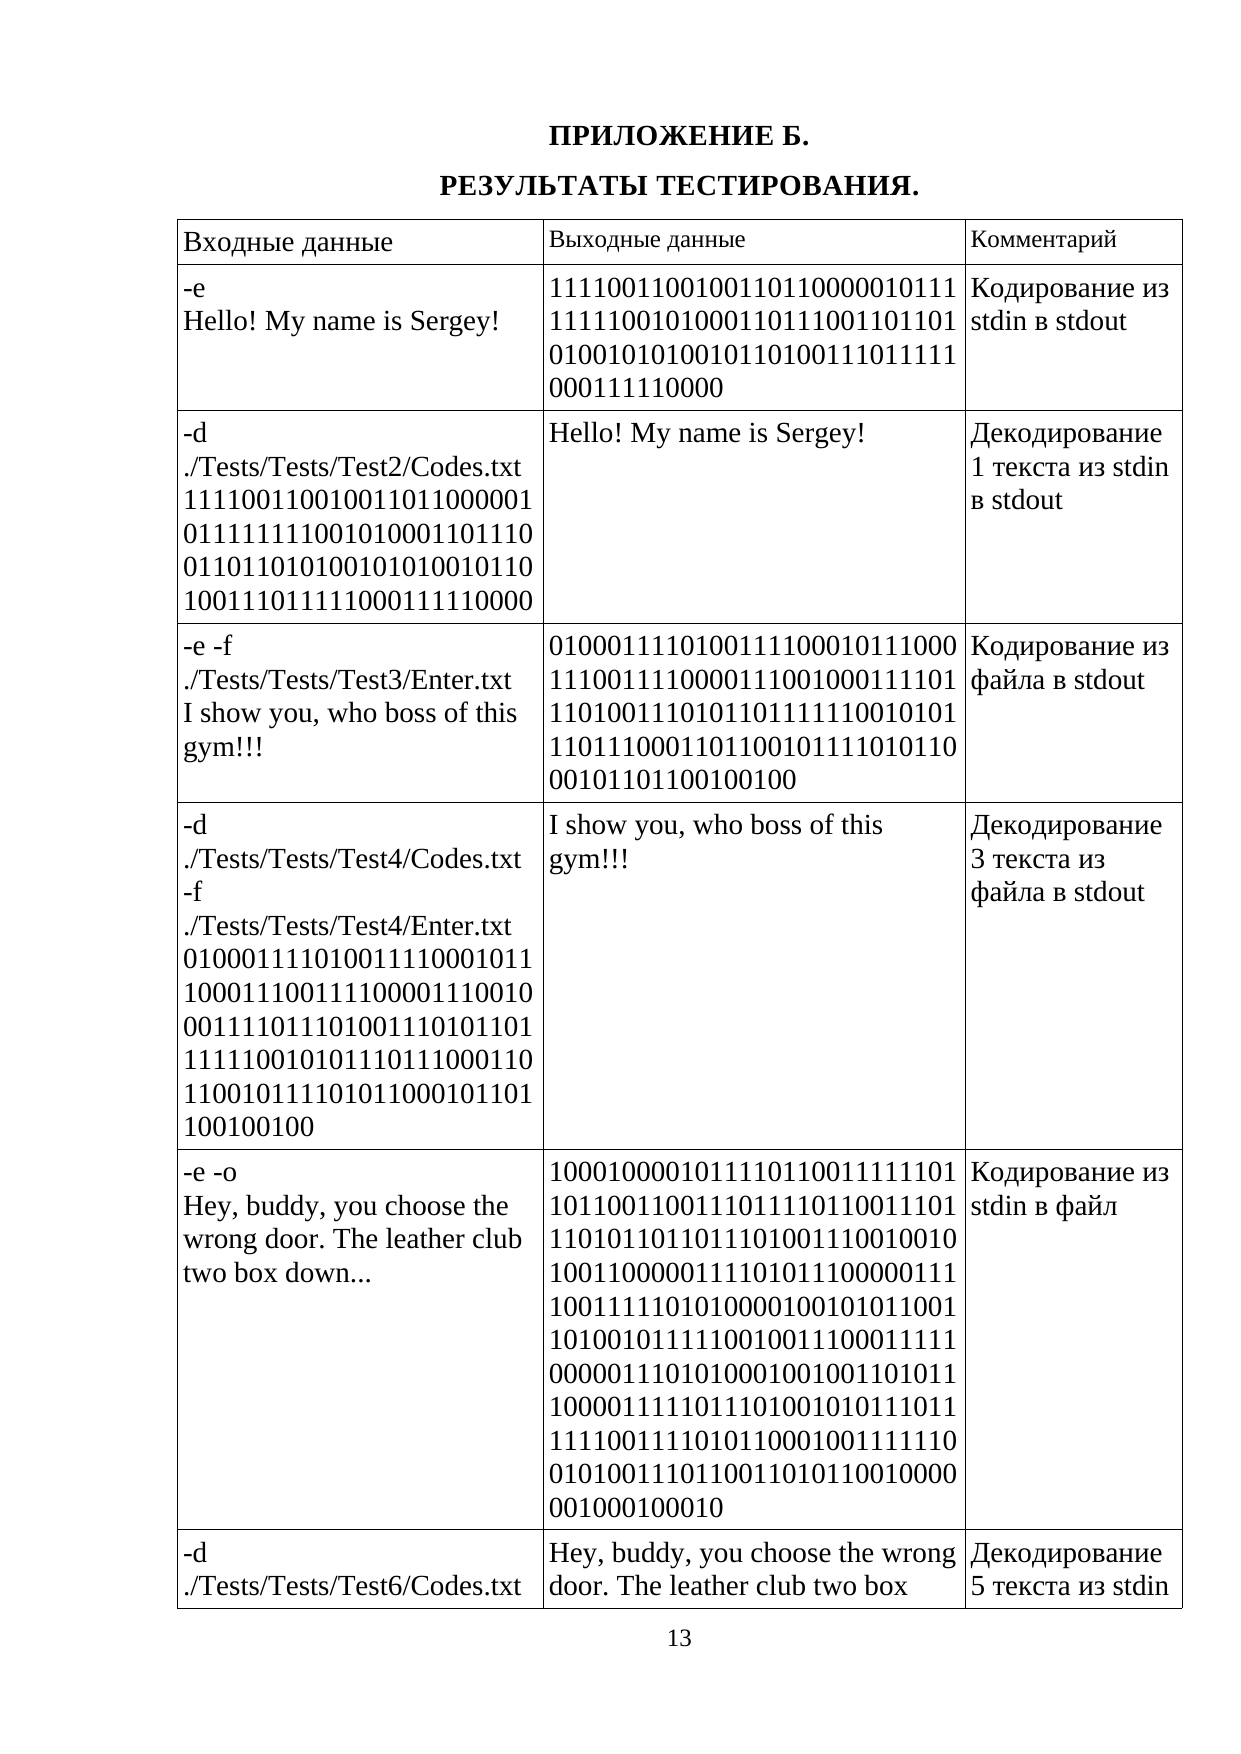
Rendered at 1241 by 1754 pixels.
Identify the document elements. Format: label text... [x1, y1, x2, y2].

table_header Входные данные [178, 220, 543, 264]
table_cell Кодирование из stdin в файл [966, 1150, 1182, 1529]
table_cell -e -o Hey, buddy, you choose the wrong door. The leather club two box down... [178, 1150, 543, 1529]
text Приложение Б. [177, 118, 1181, 152]
table_cell 010001111010011110001011100011100111100001110010001111011101001110101101111110010101110111000110110010111101011000101101100100100 [544, 624, 965, 802]
table_cell 1000100001011110110011111101101100110011101111011001110111010110110111010011100100101001100000111101011100000111100111110101000010010101100110100101111100100111000111110000011101010001001001101011100001111101110100101011101111110011110101100010011111100101001110110011010110010000001000100010 [544, 1150, 965, 1529]
table_cell -d ./Tests/Tests/Test4/Codes.txt -f ./Tests/Tests/Test4/Enter.txt 010001111010011110001011100011100111100001110010001111011101001110101101111110010101110111000110110010111101011000101101100100100 [178, 803, 543, 1149]
table_cell Hey, buddy, you choose the wrong door. The leather club two box [544, 1530, 965, 1608]
table_cell Декодирование 3 текста из файла в stdout [966, 803, 1182, 1149]
table_cell Декодирование 1 текста из stdin в stdout [966, 411, 1182, 622]
table_cell -e Hello! My name is Sergey! [178, 265, 543, 409]
table_cell Кодирование из файла в stdout [966, 624, 1182, 802]
table_header Комментарий [966, 220, 1182, 264]
table_cell Hello! My name is Sergey! [544, 411, 965, 622]
table_cell 111100110010011011000001011111111001010001101110011011010100101010010110100111011111000111110000 [544, 265, 965, 409]
table_header Выходные данные [544, 220, 965, 264]
table_cell -d ./Tests/Tests/Test6/Codes.txt [178, 1530, 543, 1608]
table_cell -d ./Tests/Tests/Test2/Codes.txt 111100110010011011000001011111111001010001101110011011010100101010010110100111011111000111110000 [178, 411, 543, 622]
table_cell Декодирование 5 текста из stdin [966, 1530, 1182, 1608]
table_cell Кодирование из stdin в stdout [966, 265, 1182, 409]
table_cell I show you, who boss of this gym!!! [544, 803, 965, 1149]
table_cell -e -f ./Tests/Tests/Test3/Enter.txt I show you, who boss of this gym!!! [178, 624, 543, 802]
text РЕзультаты ТЕСТИРОВАНИЯ. [177, 168, 1181, 202]
